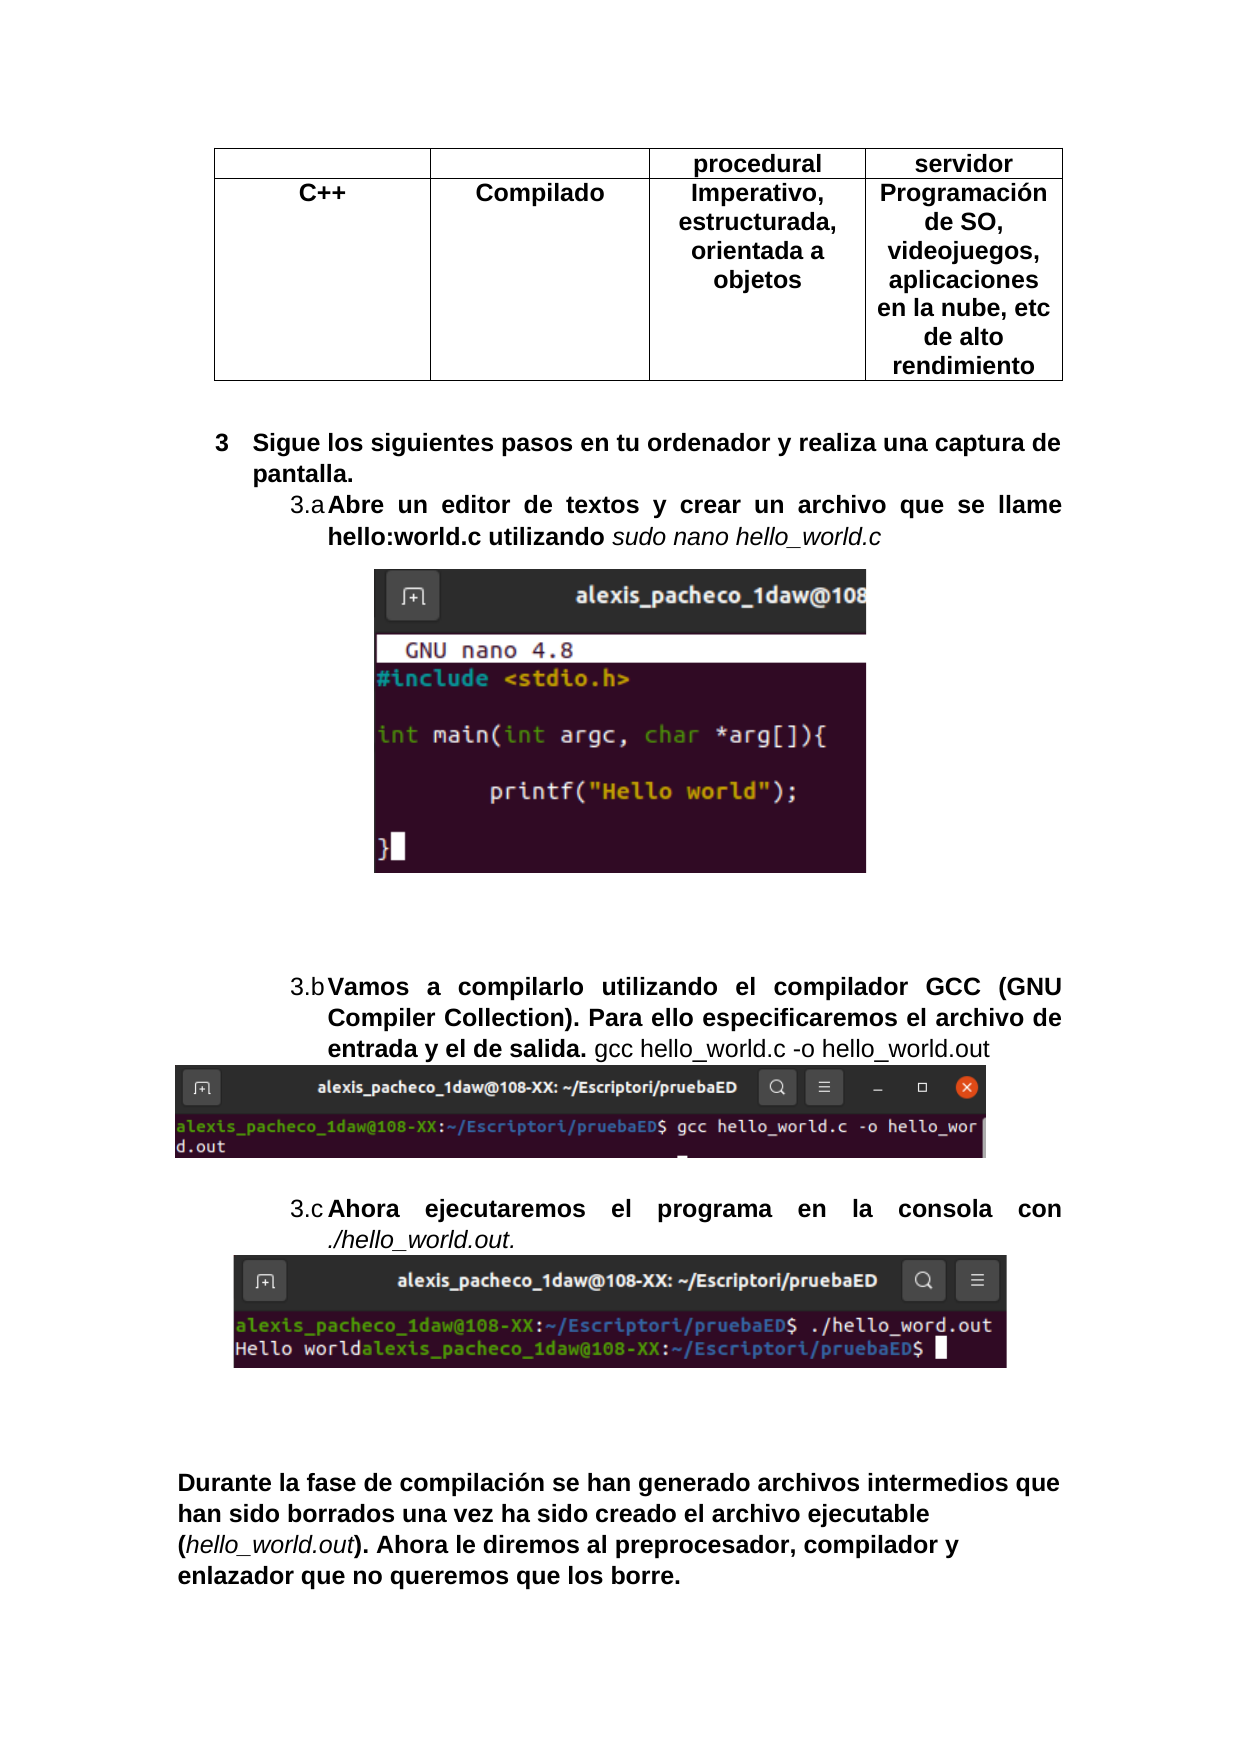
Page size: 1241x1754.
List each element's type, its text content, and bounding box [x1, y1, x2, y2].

text Durante la fase de compilación se han generado archivos intermedios que han sido borrados una vez ha sido creado el archivo ejecutable (hello_world.out). Ahora le diremos al preprocesador, compilador y enlazador que no queremos que los borre. [177, 1468, 1063, 1589]
table_cell [215, 149, 430, 177]
picture [175, 1065, 986, 1158]
list Abre un editor de textos y crear un archivo que se llame hello:world.c utilizando sudo nano hello_world.c [290, 491, 1063, 550]
picture [233, 1255, 1007, 1368]
table_cell Compilado [431, 179, 649, 380]
table_cell [431, 149, 649, 177]
table_cell Programación de SO, videojuegos, aplicaciones en la nube, etc de alto rendimiento [866, 179, 1062, 380]
picture [374, 569, 867, 873]
table_cell C++ [215, 179, 430, 380]
table_cell servidor [866, 149, 1062, 177]
table_cell procedural [650, 149, 865, 177]
list Vamos a compilarlo utilizando el compilador GCC (GNU Compiler Collection). Para ello especificaremos el archivo de entrada y el de salida. gcc hello_world.c -o hello_world.out [290, 972, 1063, 1063]
list Ahora ejecutaremos el programa en la consola con ./hello_world.out. [290, 1193, 1063, 1253]
table_cell Imperativo, estructurada, orientada a objetos [650, 179, 865, 380]
list Sigue los siguientes pasos en tu ordenador y realiza una captura de pantalla. [215, 428, 1063, 488]
